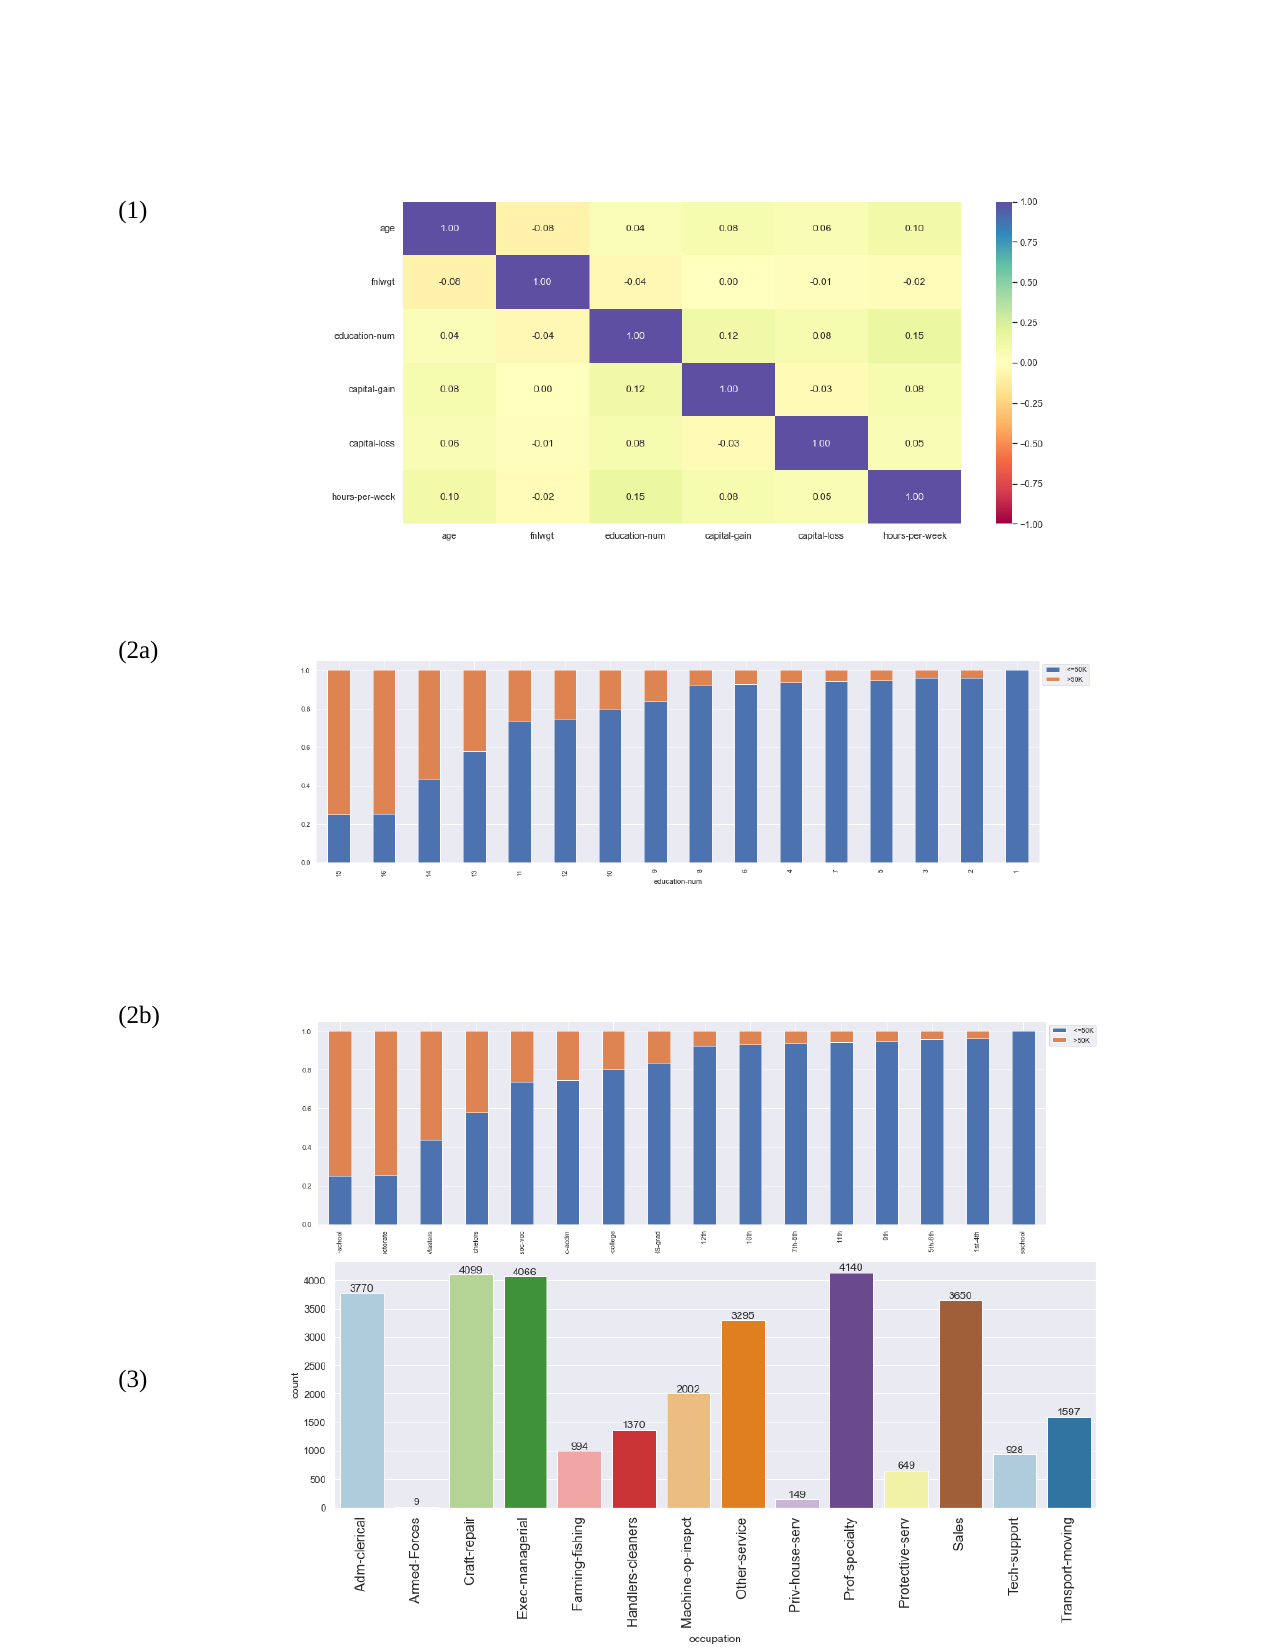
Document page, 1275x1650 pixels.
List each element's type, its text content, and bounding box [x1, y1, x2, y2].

text [1102, 1364, 1157, 1393]
picture [296, 657, 1093, 889]
text (2b) [118, 1000, 1157, 1028]
text (1) [118, 195, 325, 223]
text (2a) [118, 636, 1157, 664]
text (3) [118, 1364, 284, 1393]
picture [325, 193, 1048, 546]
picture [284, 1017, 1102, 1650]
text [1048, 195, 1157, 223]
